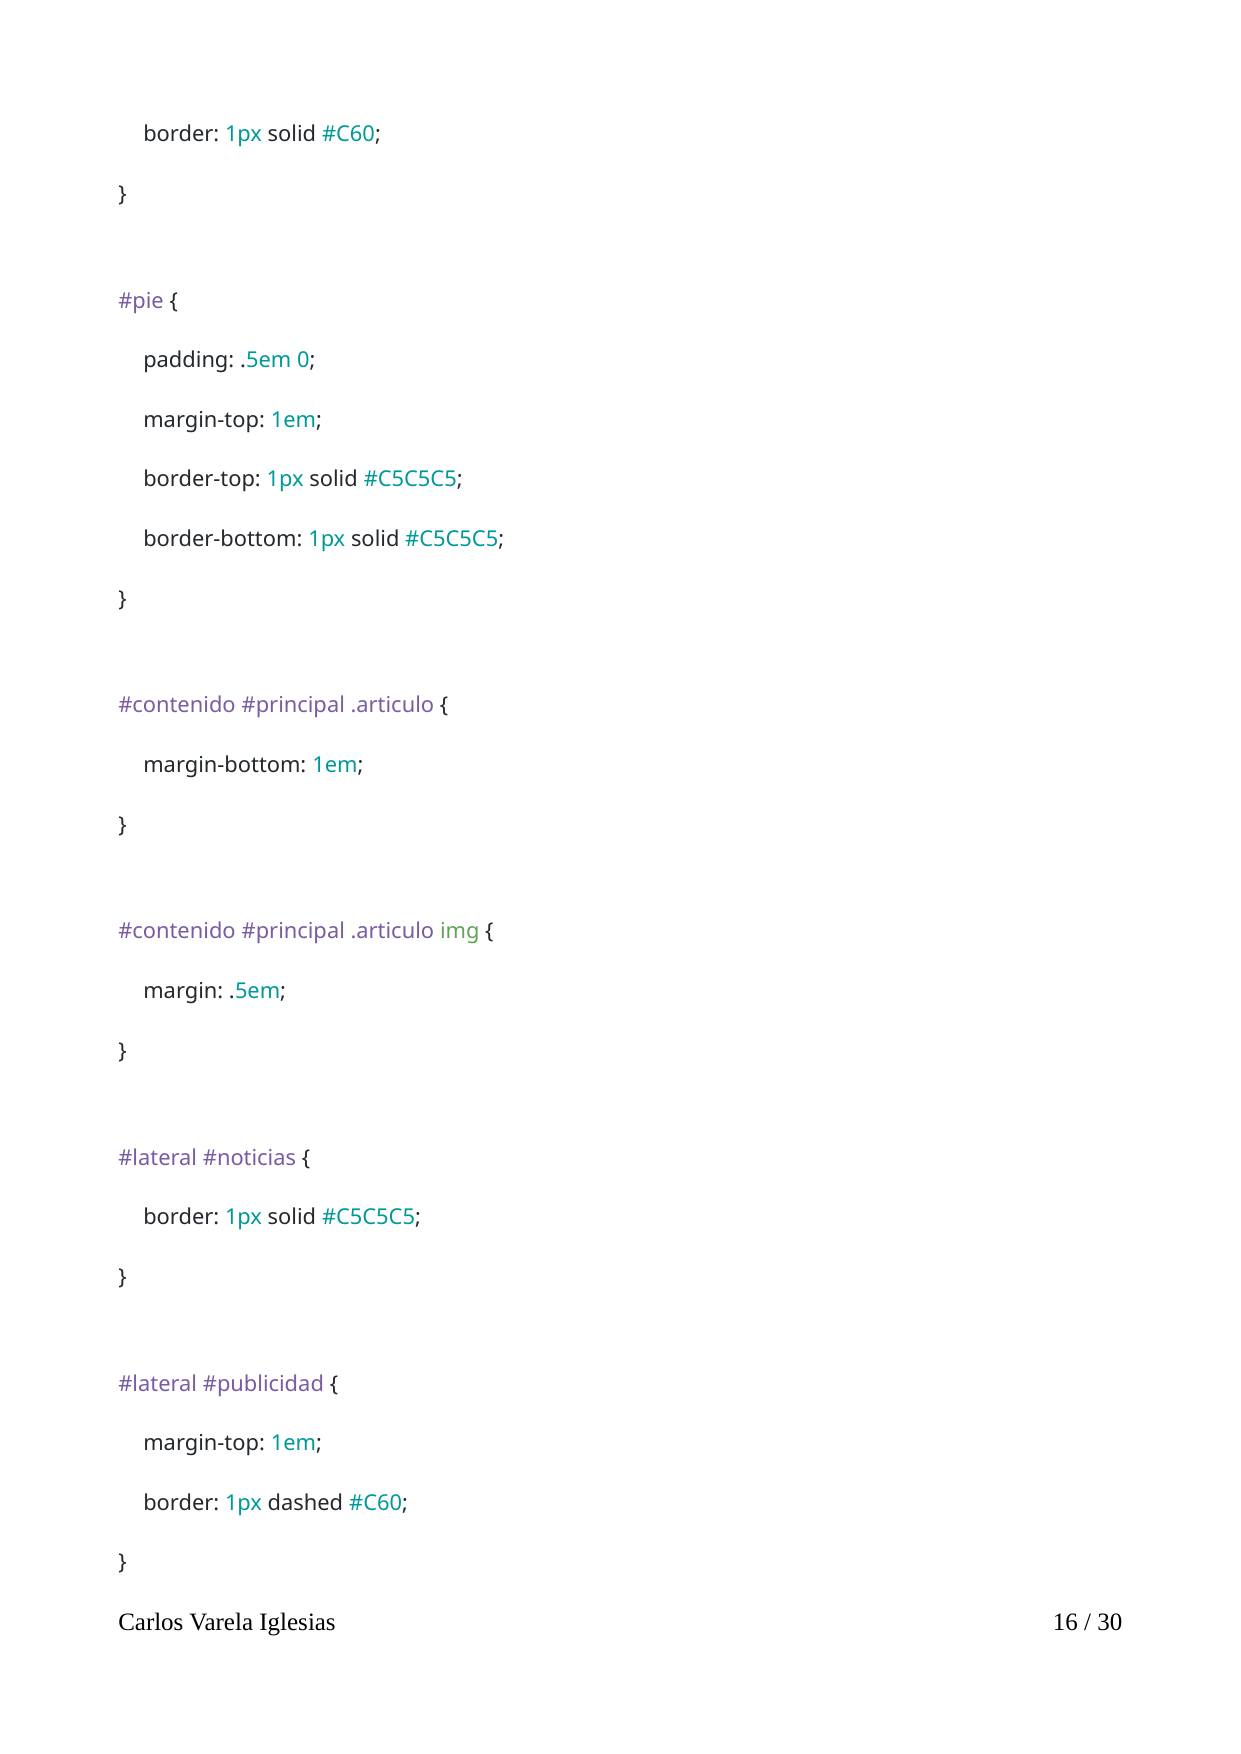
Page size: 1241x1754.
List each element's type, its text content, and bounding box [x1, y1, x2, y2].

text #contenido #principal .articulo img { [118, 915, 1122, 945]
text } [118, 1034, 1122, 1064]
text } [118, 1261, 1122, 1290]
text margin-top: 1em; [118, 404, 1122, 433]
text } [118, 808, 1122, 838]
text #lateral #publicidad { [118, 1367, 1122, 1397]
text #contenido #principal .articulo { [118, 689, 1122, 719]
text #pie { [118, 284, 1122, 314]
text #lateral #noticias { [118, 1141, 1122, 1171]
text padding: .5em 0; [118, 344, 1122, 374]
text border-top: 1px solid #C5C5C5; [118, 463, 1122, 493]
text border: 1px solid #C60; [118, 118, 1122, 148]
text border: 1px solid #C5C5C5; [118, 1201, 1122, 1231]
text margin: .5em; [118, 975, 1122, 1005]
text } [118, 1546, 1122, 1576]
text border: 1px dashed #C60; [118, 1487, 1122, 1516]
text } [118, 582, 1122, 612]
text margin-top: 1em; [118, 1427, 1122, 1457]
text } [118, 178, 1122, 207]
text border-bottom: 1px solid #C5C5C5; [118, 523, 1122, 553]
text margin-bottom: 1em; [118, 749, 1122, 779]
